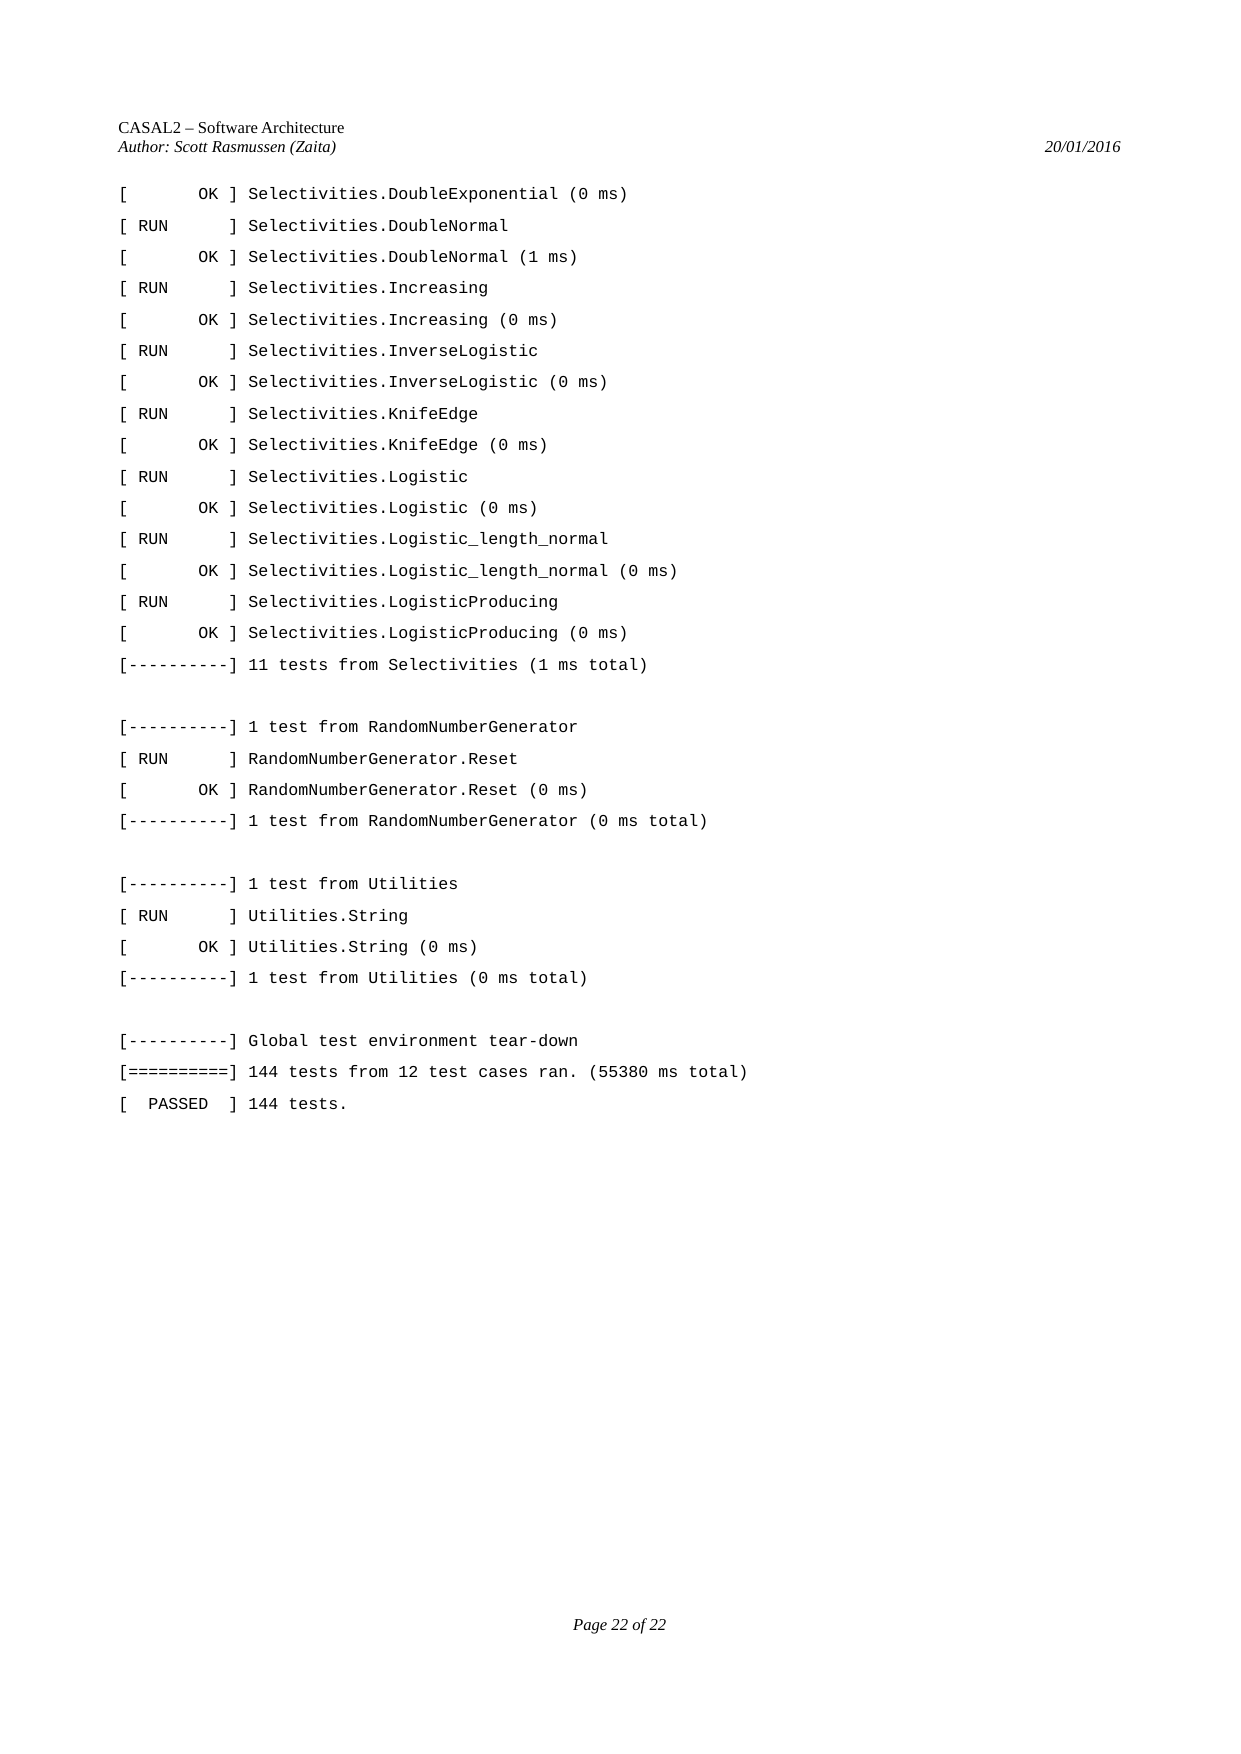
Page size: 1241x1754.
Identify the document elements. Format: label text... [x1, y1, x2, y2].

text [ OK ] Utilities.String (0 ms) [118, 938, 1122, 957]
text [ OK ] Selectivities.LogisticProducing (0 ms) [118, 625, 1122, 644]
text [----------] 11 tests from Selectivities (1 ms total) [118, 656, 1122, 675]
text [ RUN ] Utilities.String [118, 907, 1122, 926]
text [----------] 1 test from Utilities (0 ms total) [118, 970, 1122, 989]
text [ OK ] Selectivities.DoubleNormal (1 ms) [118, 249, 1122, 267]
text [----------] 1 test from Utilities [118, 876, 1122, 894]
text [ OK ] Selectivities.InverseLogistic (0 ms) [118, 374, 1122, 393]
text [ RUN ] Selectivities.InverseLogistic [118, 343, 1122, 362]
text [ OK ] Selectivities.KnifeEdge (0 ms) [118, 437, 1122, 456]
text [ OK ] Selectivities.DoubleExponential (0 ms) [118, 186, 1122, 205]
text [----------] Global test environment tear-down [118, 1032, 1122, 1051]
text [ RUN ] Selectivities.Logistic [118, 468, 1122, 487]
text [ OK ] RandomNumberGenerator.Reset (0 ms) [118, 782, 1122, 801]
text [ RUN ] Selectivities.LogisticProducing [118, 593, 1122, 612]
text [ RUN ] RandomNumberGenerator.Reset [118, 750, 1122, 769]
text [ RUN ] Selectivities.Increasing [118, 280, 1122, 299]
text [ RUN ] Selectivities.DoubleNormal [118, 217, 1122, 236]
text [==========] 144 tests from 12 test cases ran. (55380 ms total) [118, 1064, 1122, 1083]
text [ PASSED ] 144 tests. [118, 1095, 1122, 1114]
text [----------] 1 test from RandomNumberGenerator (0 ms total) [118, 813, 1122, 832]
text [ RUN ] Selectivities.KnifeEdge [118, 405, 1122, 424]
text [----------] 1 test from RandomNumberGenerator [118, 719, 1122, 738]
text [ RUN ] Selectivities.Logistic_length_normal [118, 531, 1122, 550]
text [ OK ] Selectivities.Increasing (0 ms) [118, 311, 1122, 330]
text [ OK ] Selectivities.Logistic (0 ms) [118, 499, 1122, 518]
text [ OK ] Selectivities.Logistic_length_normal (0 ms) [118, 562, 1122, 581]
